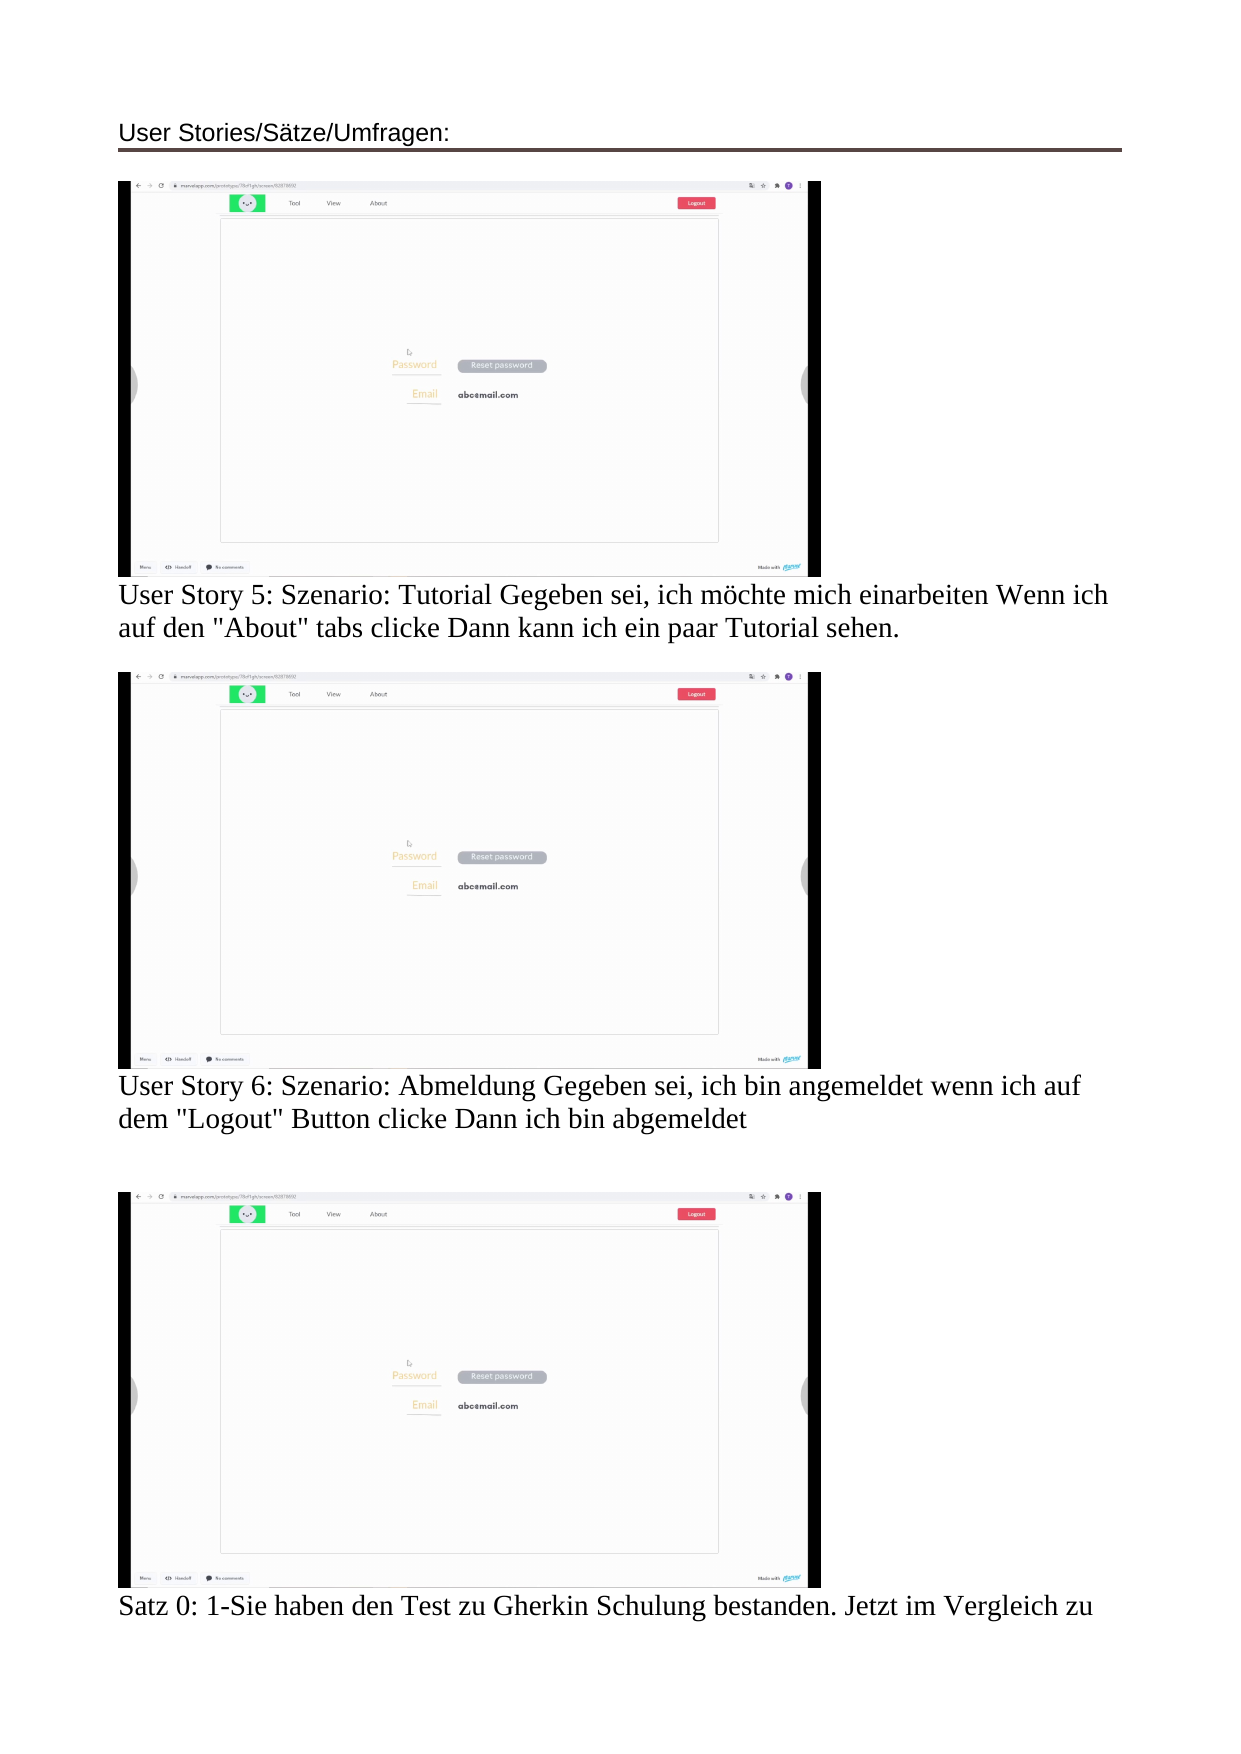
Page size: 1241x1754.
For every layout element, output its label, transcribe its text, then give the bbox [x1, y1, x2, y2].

text User Story 6: Szenario: Abmeldung Gegeben sei, ich bin angemeldet wenn ich auf dem "Logout" Button clicke Dann ich bin abgemeldet [118, 1068, 1122, 1135]
picture [118, 181, 821, 577]
picture [118, 1192, 821, 1588]
picture [118, 672, 821, 1069]
text User Stories/Sätze/Umfragen: [118, 118, 1122, 148]
text User Story 5: Szenario: Tutorial Gegeben sei, ich möchte mich einarbeiten Wenn ich auf den "About" tabs clicke Dann kann ich ein paar Tutorial sehen. [118, 577, 1122, 644]
text Satz 0: 1-Sie haben den Test zu Gherkin Schulung bestanden. Jetzt im Vergleich zu [118, 1588, 1122, 1622]
